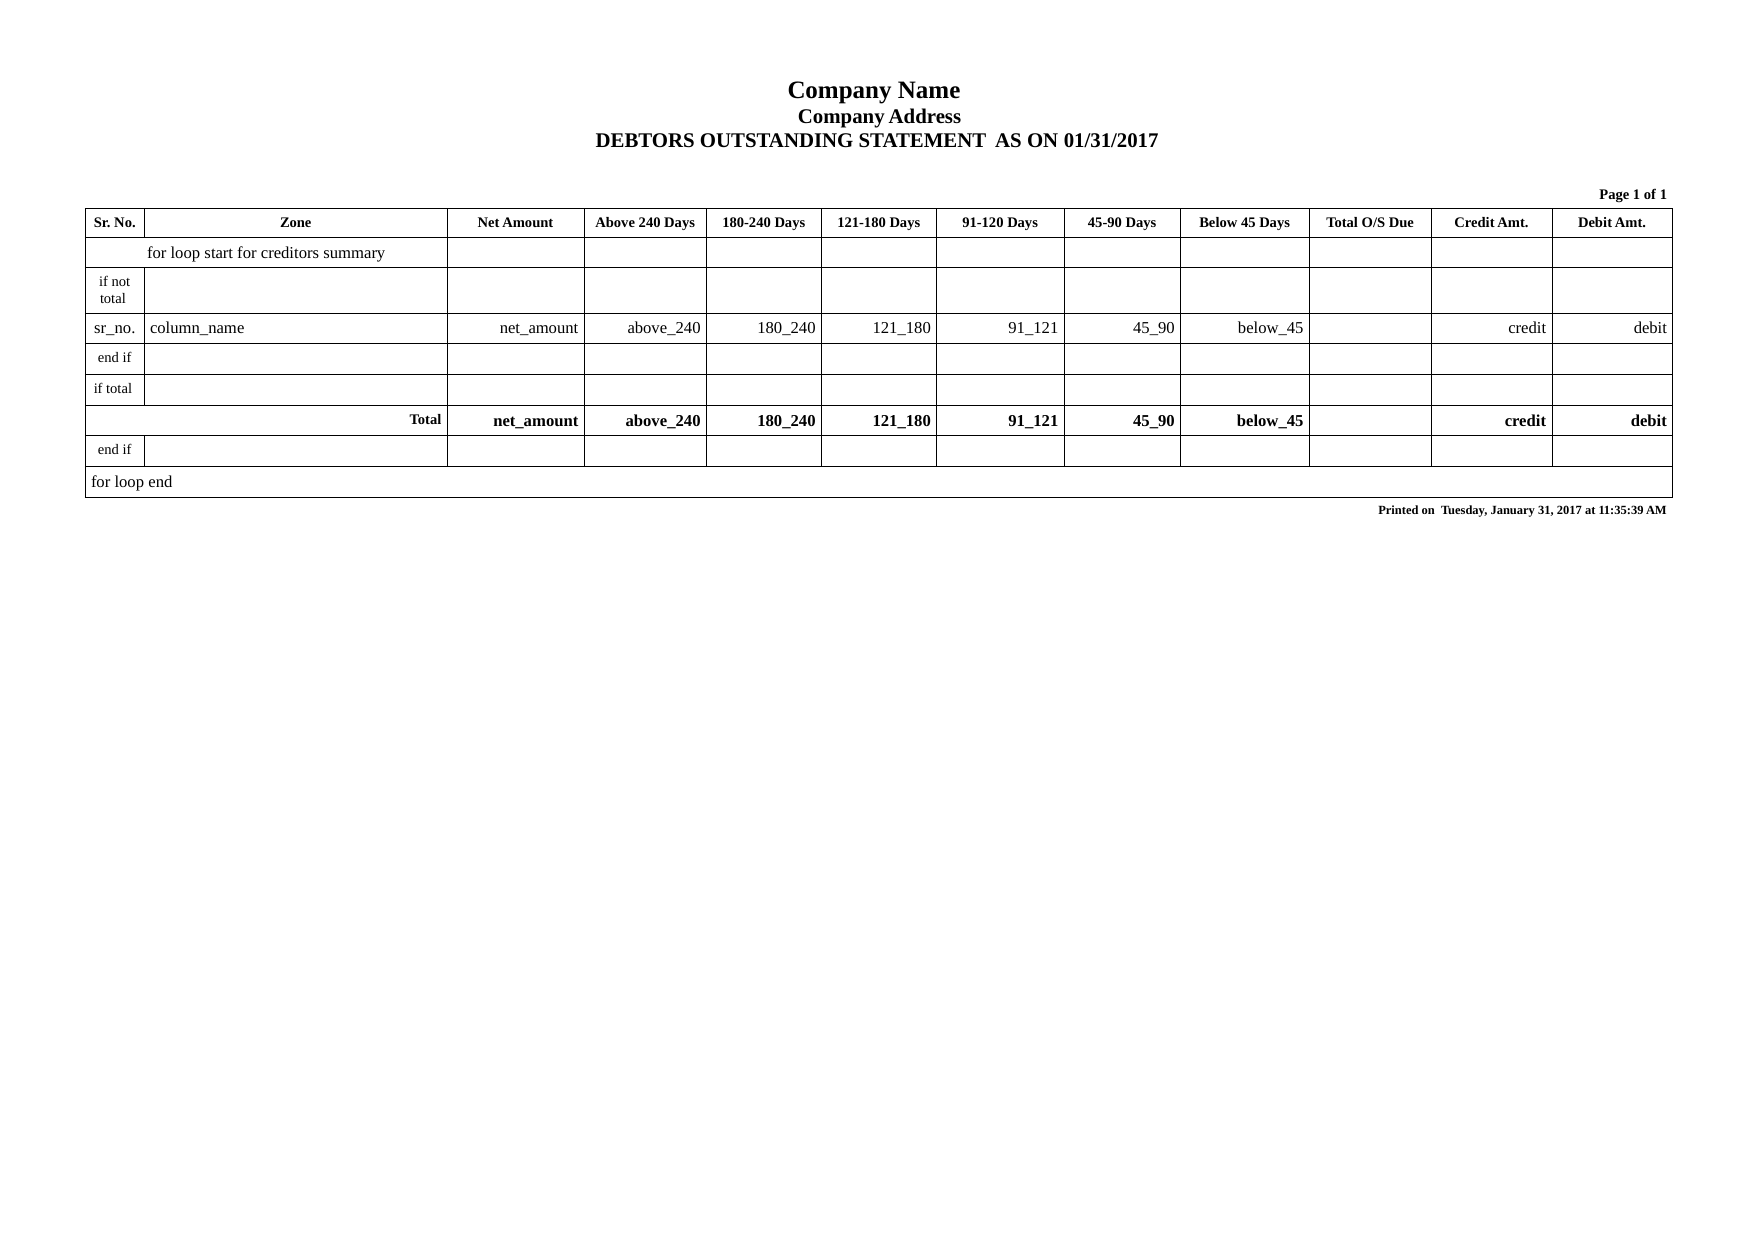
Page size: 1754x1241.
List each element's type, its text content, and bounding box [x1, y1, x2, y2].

table_cell 121-180 Days [822, 209, 936, 237]
table_cell above_240 [585, 406, 706, 435]
table_cell [822, 344, 936, 374]
table_cell [937, 375, 1064, 404]
table_cell 180_240 [707, 406, 821, 435]
table_cell [1065, 238, 1180, 267]
table_cell [145, 268, 447, 312]
table_cell [1432, 436, 1552, 466]
table_cell 45_90 [1065, 314, 1180, 343]
table_cell [937, 238, 1064, 267]
table_cell [1181, 375, 1309, 404]
table_cell 91_121 [937, 406, 1064, 435]
table_cell [1310, 238, 1431, 267]
table_cell [448, 268, 584, 312]
table_cell 45-90 Days [1065, 209, 1180, 237]
table_cell end if [86, 344, 144, 374]
table_cell column_name [145, 314, 447, 343]
table_cell [1181, 436, 1309, 466]
table_cell [937, 436, 1064, 466]
table_cell Zone [145, 209, 447, 237]
table_cell [1553, 268, 1672, 312]
table_cell [1310, 436, 1431, 466]
table_cell Total [86, 406, 447, 435]
table_cell Total O/S Due [1310, 209, 1431, 237]
table_cell 121_180 [822, 314, 936, 343]
table_cell [1181, 238, 1309, 267]
table_cell [145, 344, 447, 374]
table_cell [937, 344, 1064, 374]
table_cell [145, 375, 447, 404]
table_cell [585, 375, 706, 404]
table_cell [1065, 436, 1180, 466]
table_cell debit [1553, 406, 1672, 435]
table_cell [1432, 344, 1552, 374]
table_cell [707, 238, 821, 267]
table_cell [937, 268, 1064, 312]
table_cell [822, 238, 936, 267]
table_cell [1553, 344, 1672, 374]
table_cell [1432, 238, 1552, 267]
table_cell [1432, 375, 1552, 404]
table_cell Below 45 Days [1181, 209, 1309, 237]
table_cell 180-240 Days [707, 209, 821, 237]
table_cell 91_121 [937, 314, 1064, 343]
table_cell [1553, 375, 1672, 404]
table_cell above_240 [585, 314, 706, 343]
table_cell for loop start for creditors summary [86, 238, 447, 267]
table_cell [1181, 268, 1309, 312]
table_cell Debit Amt. [1553, 209, 1672, 237]
table_cell [1181, 344, 1309, 374]
table_cell [1310, 344, 1431, 374]
table_cell [448, 375, 584, 404]
table_header Page 1 of 1 [85, 180, 1672, 208]
table_cell [1310, 375, 1431, 404]
table_cell 180_240 [707, 314, 821, 343]
table_cell [822, 268, 936, 312]
table_cell [1310, 314, 1431, 343]
table_cell debit [1553, 314, 1672, 343]
table_cell 45_90 [1065, 406, 1180, 435]
table_cell [448, 344, 584, 374]
table_cell [585, 238, 706, 267]
table_cell Credit Amt. [1432, 209, 1552, 237]
table_cell [1065, 344, 1180, 374]
table_cell if not total [86, 268, 144, 312]
table_cell [585, 436, 706, 466]
table_cell Printed on Tuesday, January 31, 2017 at 11:35:34 AM [85, 498, 1672, 523]
table_cell sr_no. [86, 314, 144, 343]
table_cell [448, 238, 584, 267]
table_cell credit [1432, 406, 1552, 435]
table_cell credit [1432, 314, 1552, 343]
table_cell [707, 268, 821, 312]
table_cell [707, 375, 821, 404]
table_cell if total [86, 375, 144, 404]
table_cell for loop end [86, 467, 1672, 497]
table_cell net_amount [448, 314, 584, 343]
table_cell 121_180 [822, 406, 936, 435]
table_cell [1065, 268, 1180, 312]
table_cell below_45 [1181, 314, 1309, 343]
table_cell [707, 344, 821, 374]
table_cell below_45 [1181, 406, 1309, 435]
table_cell [448, 436, 584, 466]
table_cell [1310, 406, 1431, 435]
table_cell Net Amount [448, 209, 584, 237]
table_cell [145, 436, 447, 466]
table_cell [1432, 268, 1552, 312]
table_cell [1065, 375, 1180, 404]
table_cell net_amount [448, 406, 584, 435]
table_cell 91-120 Days [937, 209, 1064, 237]
table_cell Above 240 Days [585, 209, 706, 237]
table_cell [1310, 268, 1431, 312]
table_cell [822, 375, 936, 404]
table_cell [1553, 238, 1672, 267]
table_cell [585, 268, 706, 312]
table_cell [822, 436, 936, 466]
table_cell end if [86, 436, 144, 466]
table_cell Sr. No. [86, 209, 144, 237]
table_cell [707, 436, 821, 466]
table_cell [585, 344, 706, 374]
table_cell [1553, 436, 1672, 466]
